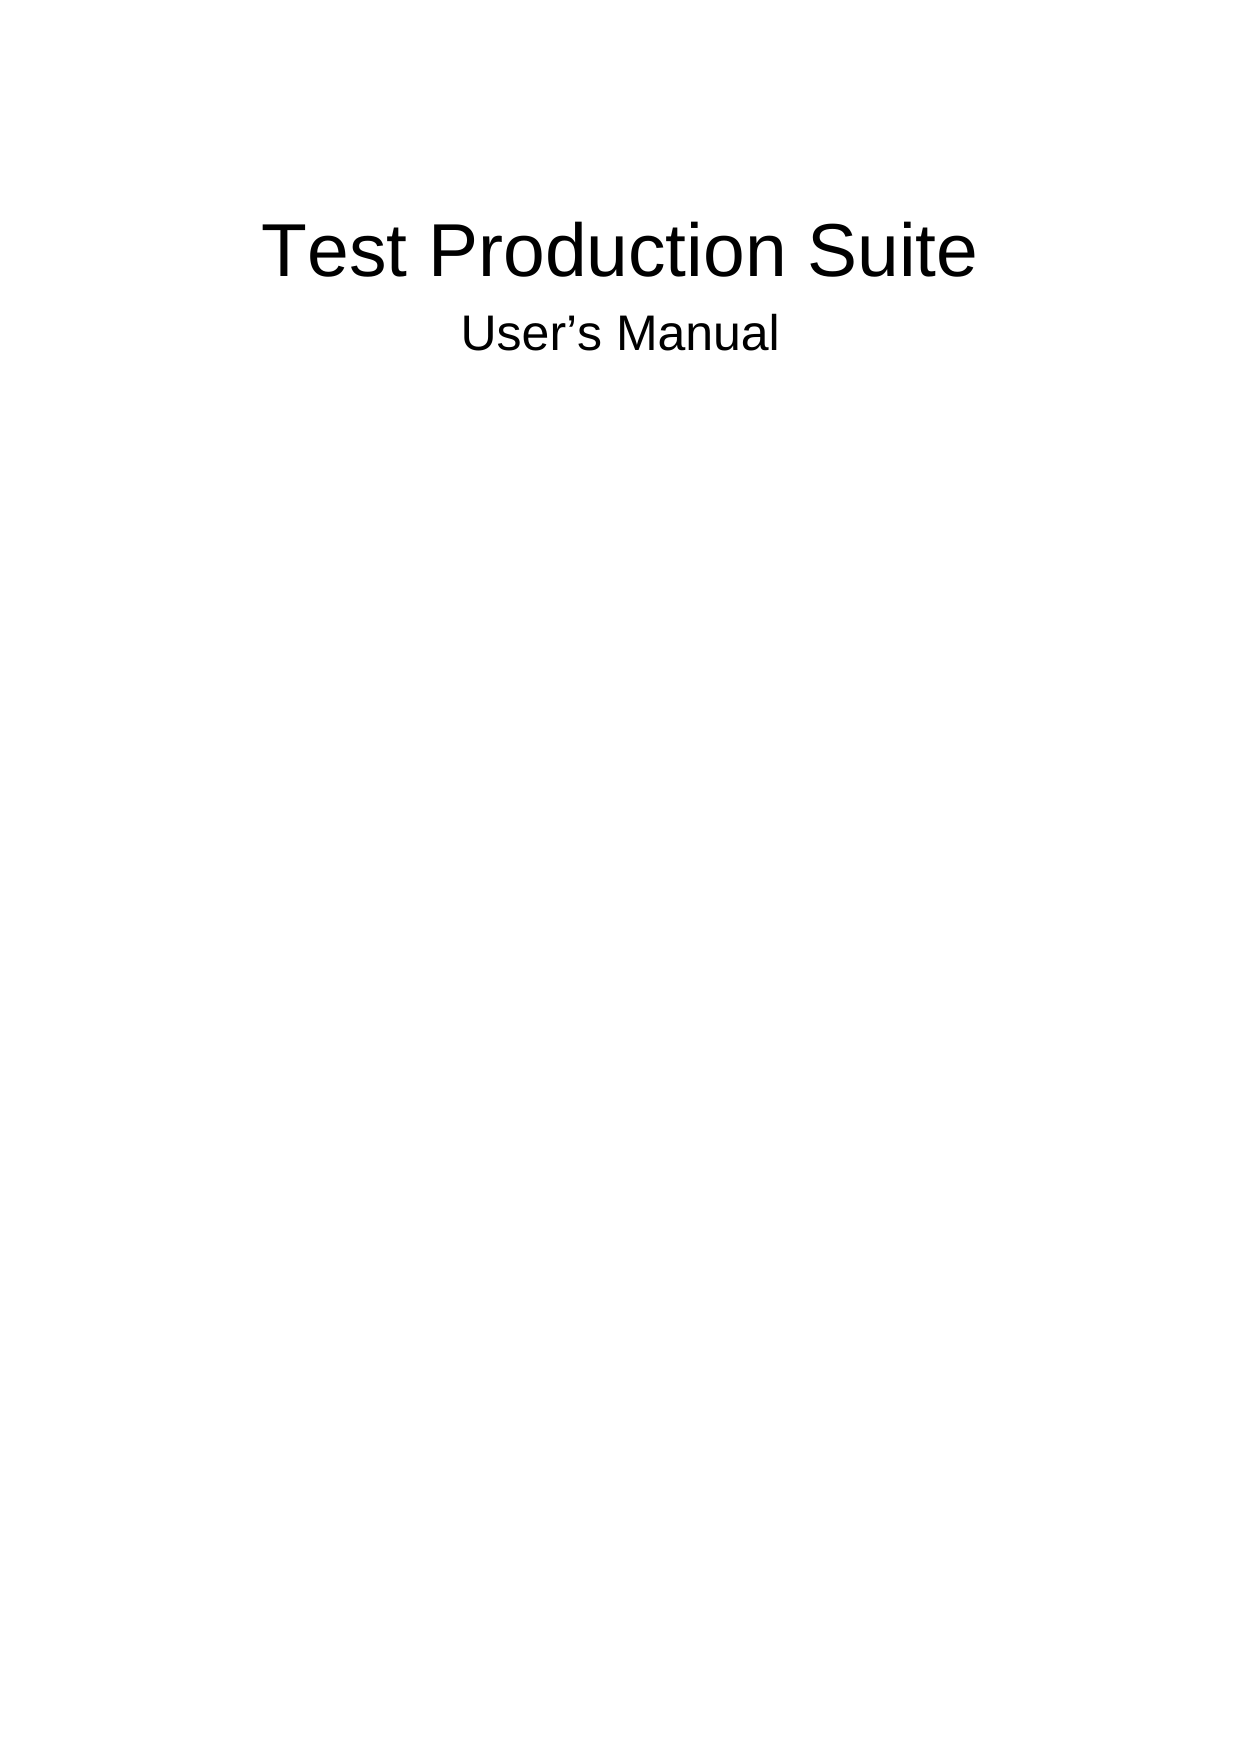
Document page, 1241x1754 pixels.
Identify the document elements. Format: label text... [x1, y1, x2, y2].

text Test Production Suite [150, 209, 1090, 292]
text User’s Manual [150, 305, 1090, 361]
